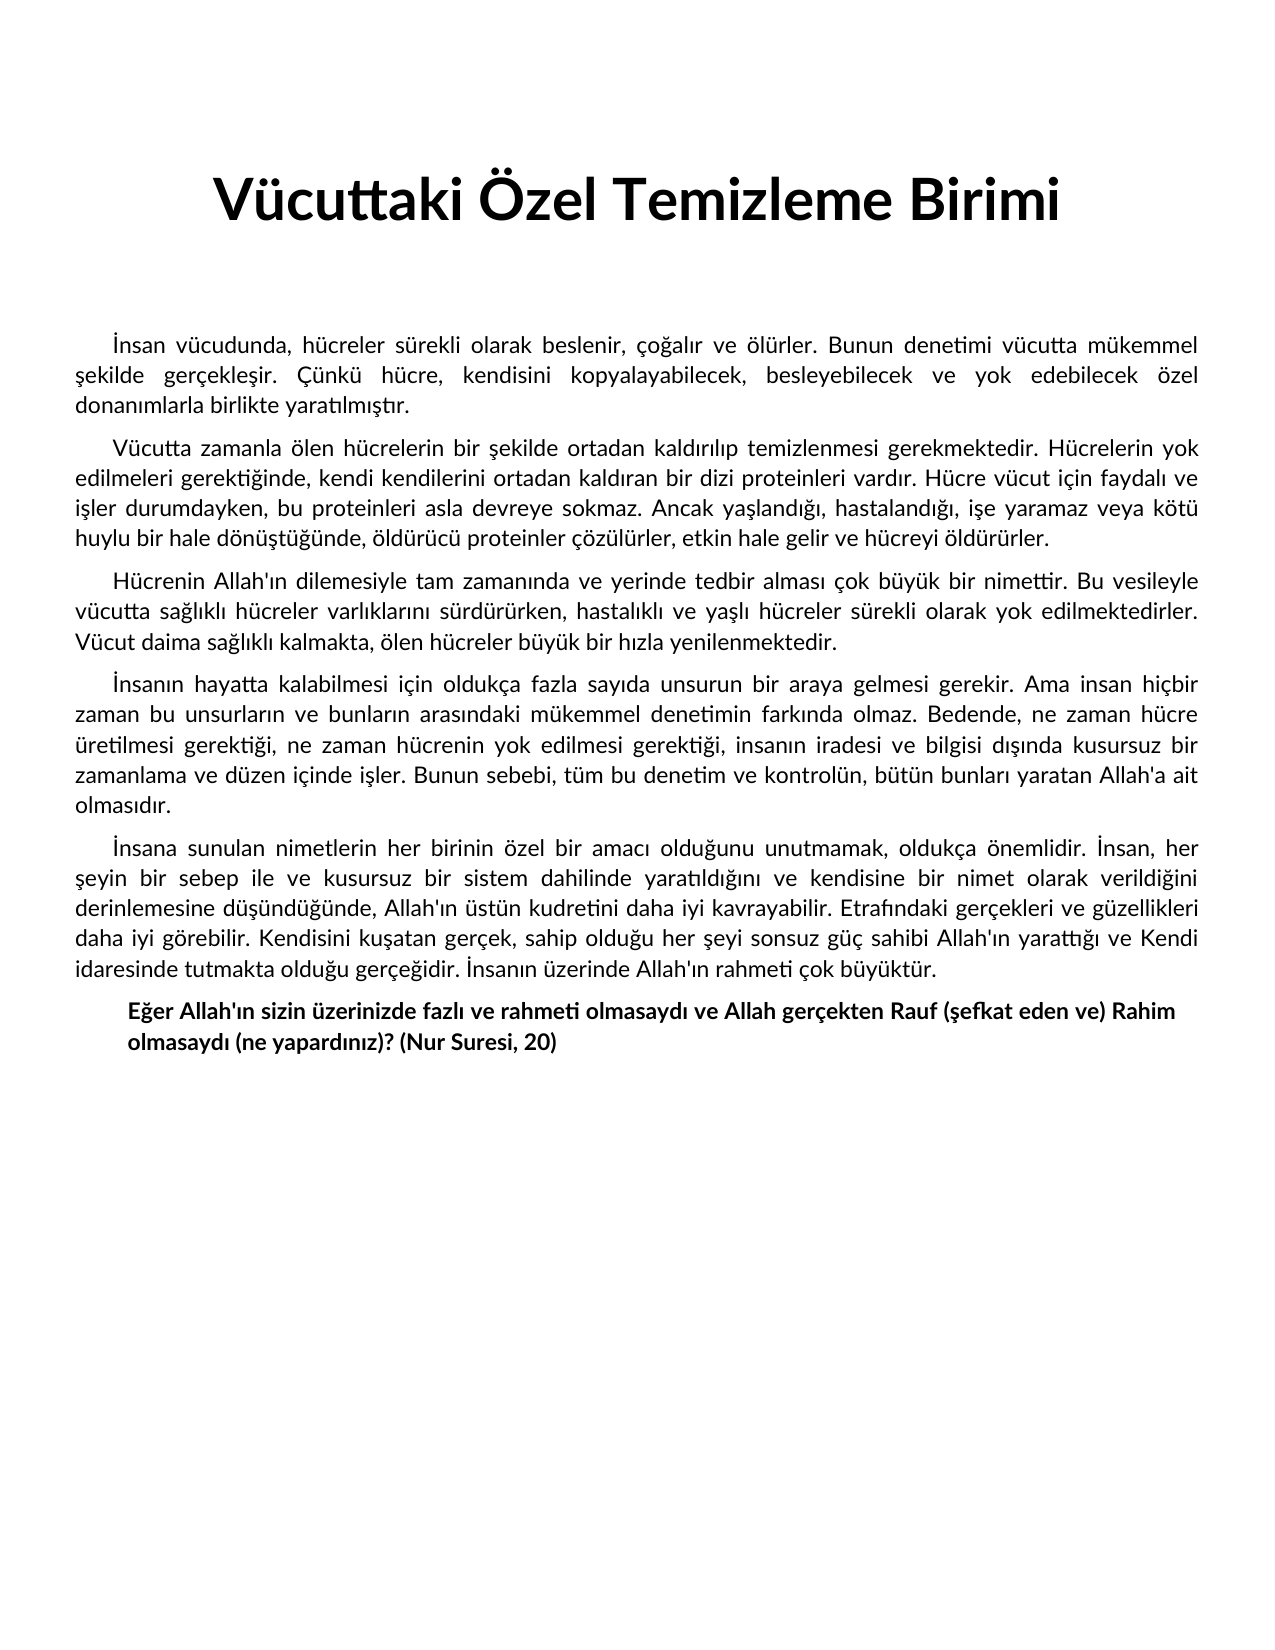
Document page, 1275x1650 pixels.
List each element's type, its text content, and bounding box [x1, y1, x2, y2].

text İnsana sunulan nimetlerin her birinin özel bir amacı olduğunu unutmamak, oldukça önemlidir. İnsan, her şeyin bir sebep ile ve kusursuz bir sistem dahilinde yaratıldığını ve kendisine bir nimet olarak verildiğini derinlemesine düşündüğünde, Allah'ın üstün kudretini daha iyi kavrayabilir. Etrafındaki gerçekleri ve güzellikleri daha iyi görebilir. Kendisini kuşatan gerçek, sahip olduğu her şeyi sonsuz güç sahibi Allah'ın yarattığı ve Kendi idaresinde tutmakta olduğu gerçeğidir. İnsanın üzerinde Allah'ın rahmeti çok büyüktür. [75, 833, 1200, 982]
text İnsan vücudunda, hücreler sürekli olarak beslenir, çoğalır ve ölürler. Bunun denetimi vücutta mükemmel şekilde gerçekleşir. Çünkü hücre, kendisini kopyalayabilecek, besleyebilecek ve yok edebilecek özel donanımlarla birlikte yaratılmıştır. [75, 330, 1200, 418]
text İnsanın hayatta kalabilmesi için oldukça fazla sayıda unsurun bir araya gelmesi gerekir. Ama insan hiçbir zaman bu unsurların ve bunların arasındaki mükemmel denetimin farkında olmaz. Bedende, ne zaman hücre üretilmesi gerektiği, ne zaman hücrenin yok edilmesi gerektiği, insanın iradesi ve bilgisi dışında kusursuz bir zamanlama ve düzen içinde işler. Bunun sebebi, tüm bu denetim ve kontrolün, bütün bunları yaratan Allah'a ait olmasıdır. [75, 670, 1200, 818]
text Hücrenin Allah'ın dilemesiyle tam zamanında ve yerinde tedbir alması çok büyük bir nimettir. Bu vesileyle vücutta sağlıklı hücreler varlıklarını sürdürürken, hastalıklı ve yaşlı hücreler sürekli olarak yok edilmektedirler. Vücut daima sağlıklı kalmakta, ölen hücreler büyük bir hızla yenilenmektedir. [75, 567, 1200, 655]
text Vücutta zamanla ölen hücrelerin bir şekilde ortadan kaldırılıp temizlenmesi gerekmektedir. Hücrelerin yok edilmeleri gerektiğinde, kendi kendilerini ortadan kaldıran bir dizi proteinleri vardır. Hücre vücut için faydalı ve işler durumdayken, bu proteinleri asla devreye sokmaz. Ancak yaşlandığı, hastalandığı, işe yaramaz veya kötü huylu bir hale dönüştüğünde, öldürücü proteinler çözülürler, etkin hale gelir ve hücreyi öldürürler. [75, 433, 1200, 552]
subtitle Vücuttaki Özel Temizleme Birimi [75, 162, 1200, 232]
text Eğer Allah'ın sizin üzerinizde fazlı ve rahmeti olmasaydı ve Allah gerçekten Rauf (şefkat eden ve) Rahim olmasaydı (ne yapardınız)? (Nur Suresi, 20) [127, 997, 1177, 1055]
